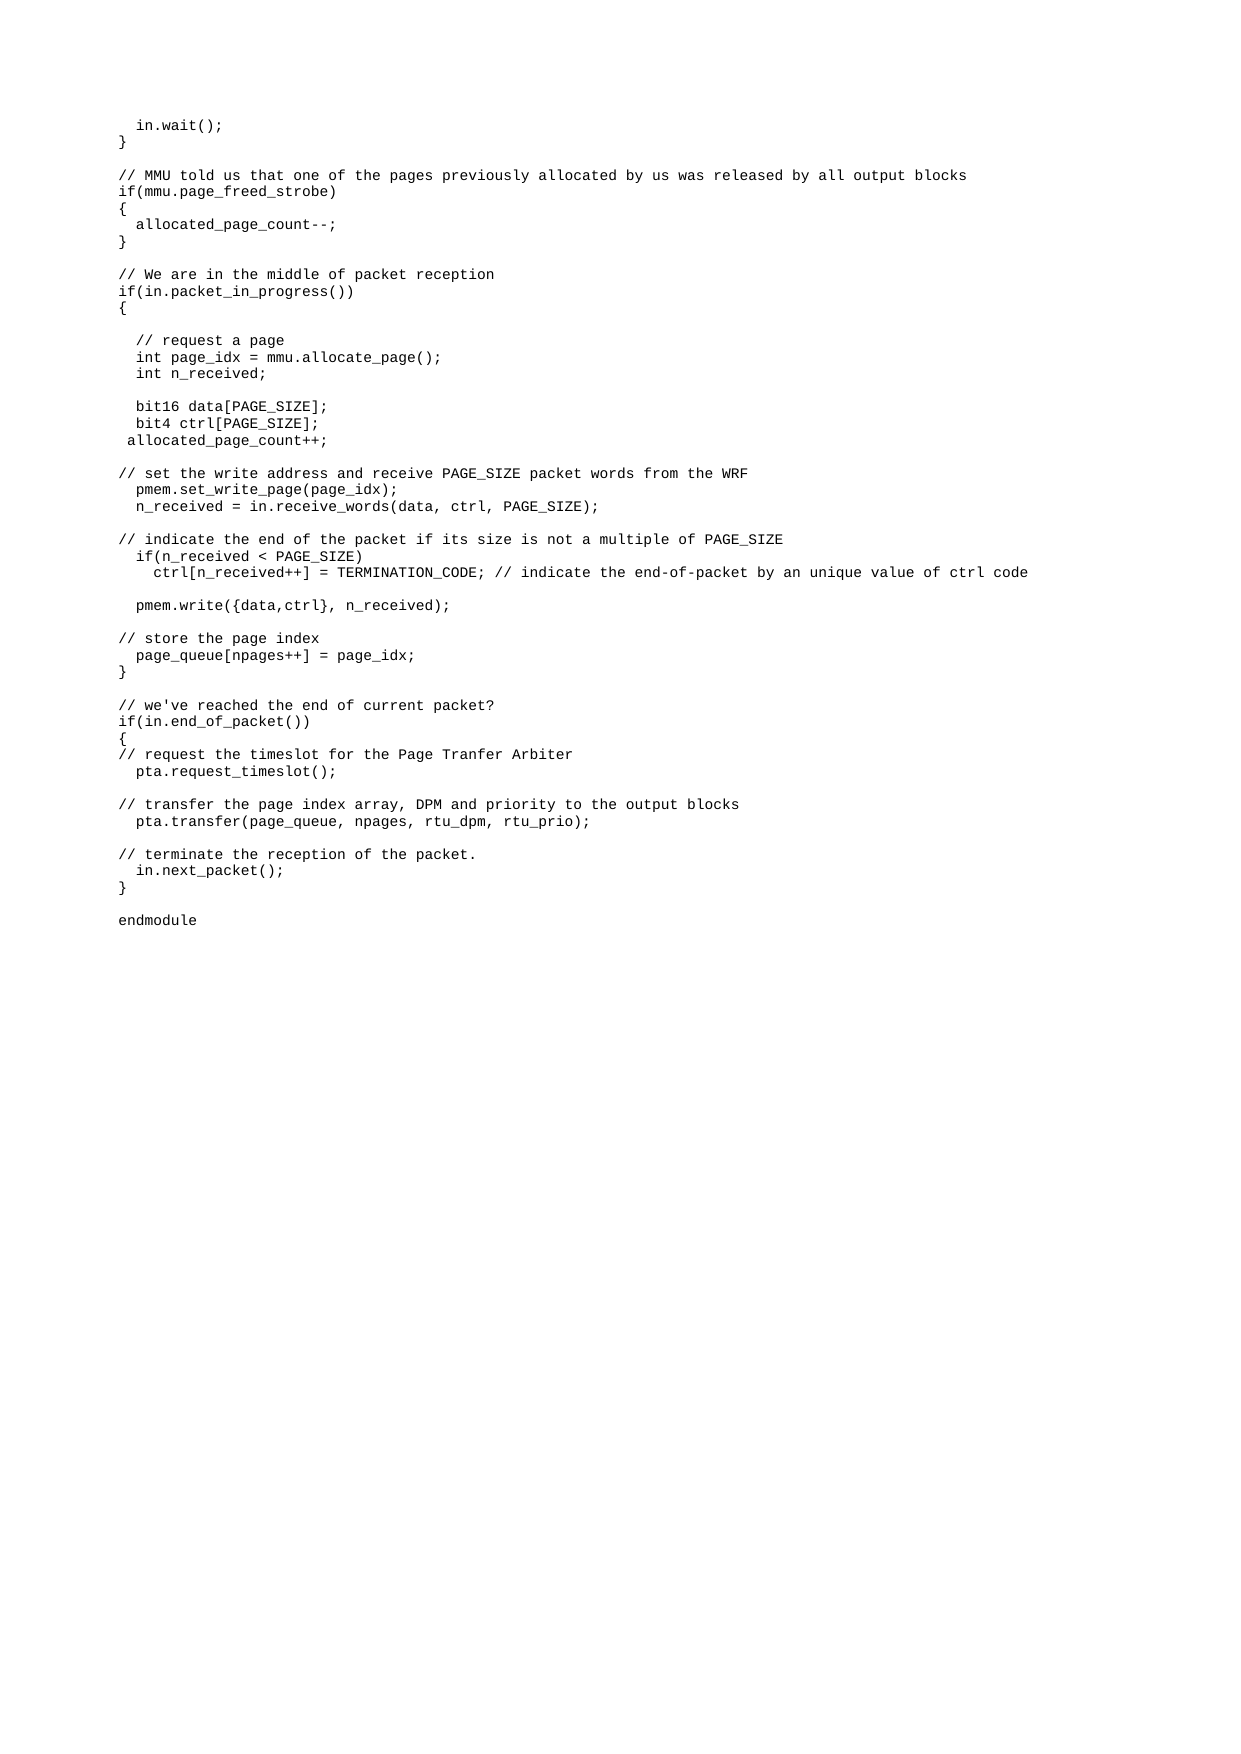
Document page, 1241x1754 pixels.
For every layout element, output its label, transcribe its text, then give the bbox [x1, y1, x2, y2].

text pta.transfer(page_queue, npages, rtu_dpm, rtu_prio); [118, 814, 1122, 830]
text if(n_received < PAGE_SIZE) [118, 549, 1122, 565]
text } [118, 135, 1122, 151]
text bit16 data[PAGE_SIZE]; [118, 400, 1122, 416]
text in.next_packet(); [118, 863, 1122, 880]
text // request the timeslot for the Page Tranfer Arbiter [118, 747, 1122, 764]
text { [118, 201, 1122, 217]
text // we've reached the end of current packet? [118, 698, 1122, 714]
text if(mmu.page_freed_strobe) [118, 184, 1122, 201]
text pta.request_timeslot(); [118, 764, 1122, 781]
text { [118, 731, 1122, 747]
text n_received = in.receive_words(data, ctrl, PAGE_SIZE); [118, 499, 1122, 516]
text // MMU told us that one of the pages previously allocated by us was released by all output blocks [118, 168, 1122, 184]
text } [118, 880, 1122, 897]
text // set the write address and receive PAGE_SIZE packet words from the WRF [118, 466, 1122, 482]
text // transfer the page index array, DPM and priority to the output blocks [118, 797, 1122, 814]
text bit4 ctrl[PAGE_SIZE]; [118, 416, 1122, 433]
text } [118, 234, 1122, 251]
text if(in.end_of_packet()) [118, 714, 1122, 731]
text // request a page [118, 333, 1122, 350]
text // store the page index [118, 632, 1122, 648]
text // terminate the reception of the packet. [118, 847, 1122, 863]
text { [118, 300, 1122, 317]
text page_queue[npages++] = page_idx; [118, 648, 1122, 665]
text int n_received; [118, 367, 1122, 383]
text // indicate the end of the packet if its size is not a multiple of PAGE_SIZE [118, 532, 1122, 549]
text pmem.set_write_page(page_idx); [118, 482, 1122, 499]
text allocated_page_count++; [118, 433, 1122, 449]
text allocated_page_count--; [118, 217, 1122, 234]
text ctrl[n_received++] = TERMINATION_CODE; // indicate the end-of-packet by an unique value of ctrl code [118, 565, 1122, 582]
text if(in.packet_in_progress()) [118, 284, 1122, 300]
text } [118, 665, 1122, 681]
text int page_idx = mmu.allocate_page(); [118, 350, 1122, 367]
text // We are in the middle of packet reception [118, 267, 1122, 284]
text in.wait(); [118, 118, 1122, 135]
text endmodule [118, 913, 1122, 930]
text pmem.write({data,ctrl}, n_received); [118, 598, 1122, 615]
